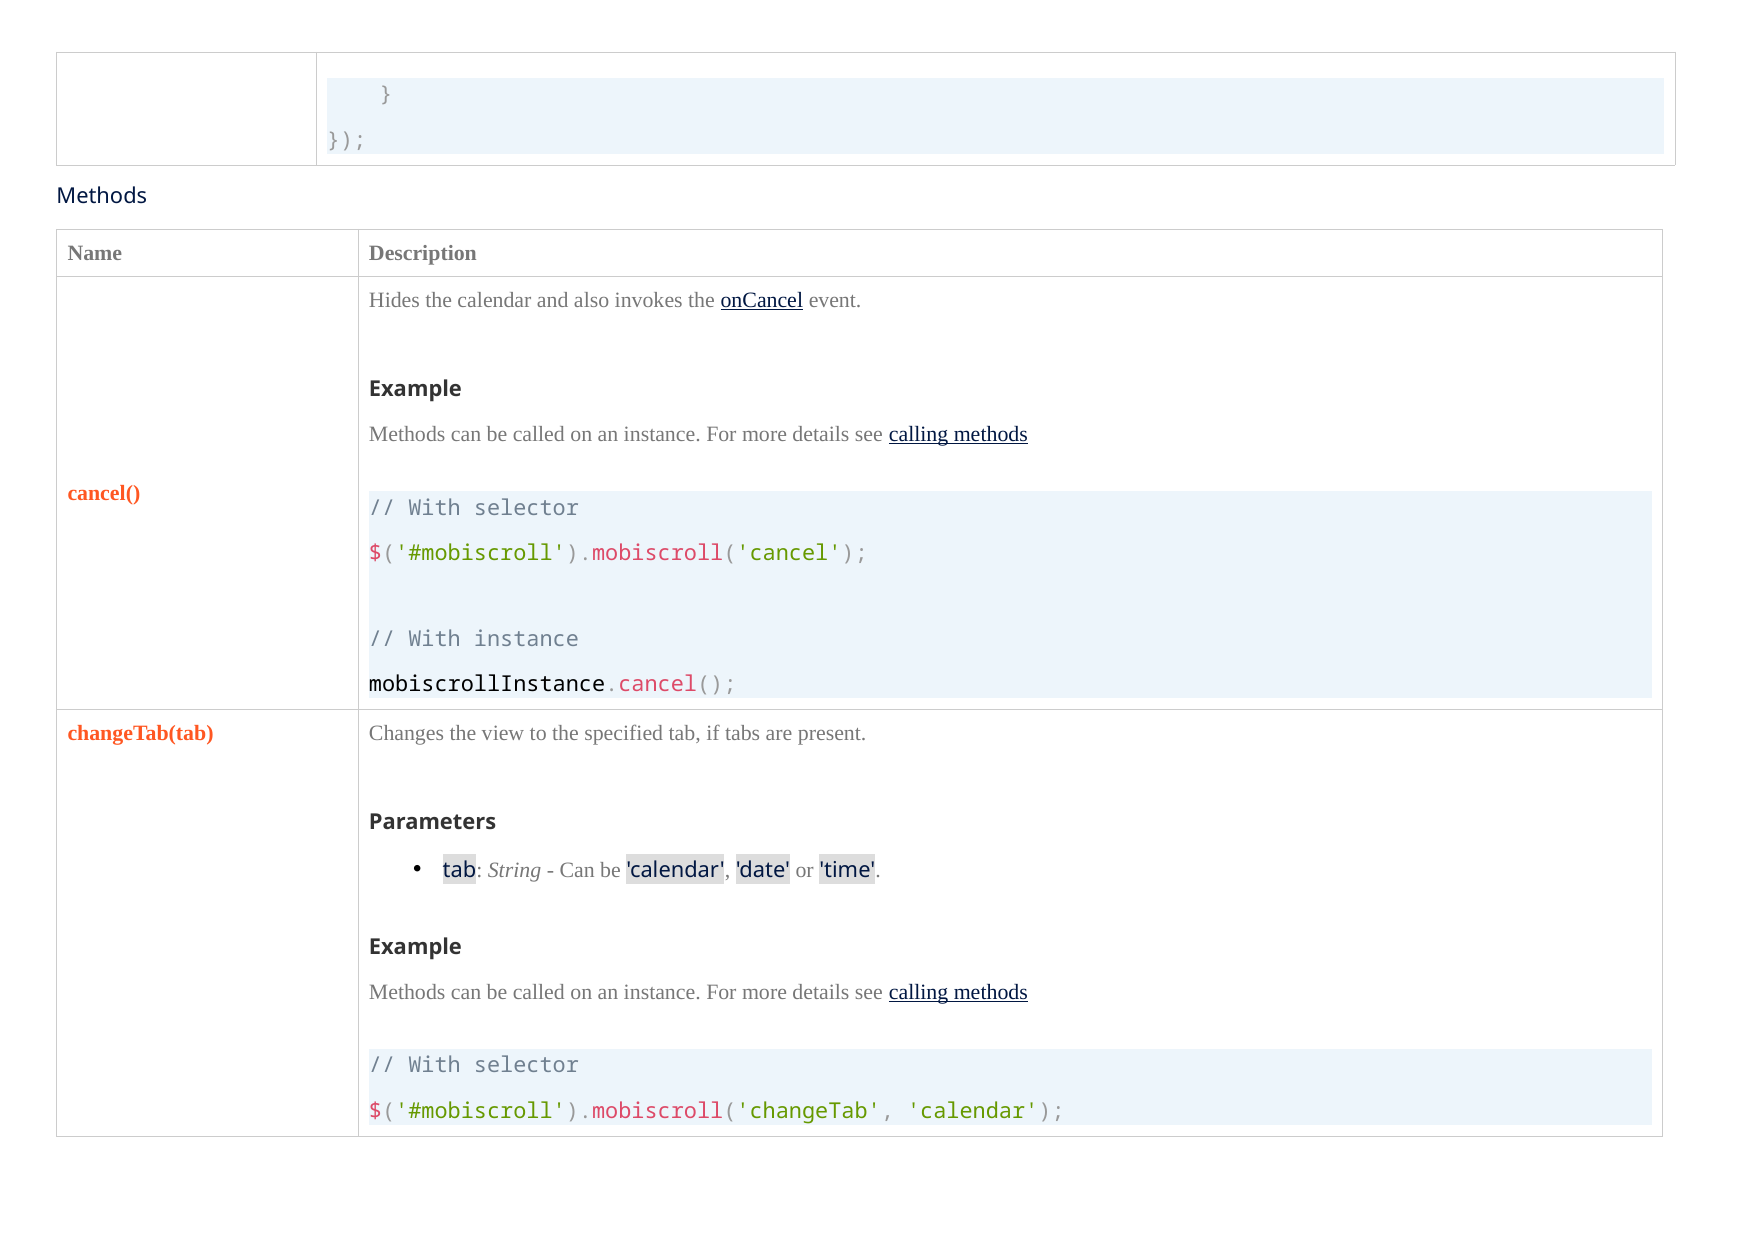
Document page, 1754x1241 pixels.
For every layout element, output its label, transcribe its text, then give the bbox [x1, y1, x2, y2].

subtitle Methods [56, 180, 1692, 210]
table_cell [57, 53, 316, 164]
table_cell cancel() [57, 277, 358, 709]
table_cell Hides the calendar and also invokes the onCancel event. Example Methods can be called on an instance. For more details see calling methods // With selector $('#mobiscroll').mobiscroll('cancel'); // With instance mobiscrollInstance.cancel(); [359, 277, 1662, 709]
table_cell changeTab(tab) [57, 710, 358, 1136]
table_cell Changes the view to the specified tab, if tabs are present. Parameters tab: String - Can be 'calendar', 'date' or 'time'. Example Methods can be called on an instance. For more details see calling methods // With selector $('#mobiscroll').mobiscroll('changeTab', 'calendar'); [359, 710, 1662, 1136]
table_cell } }); [317, 53, 1675, 164]
table_header Description [359, 230, 1662, 276]
table_header Name [57, 230, 358, 276]
